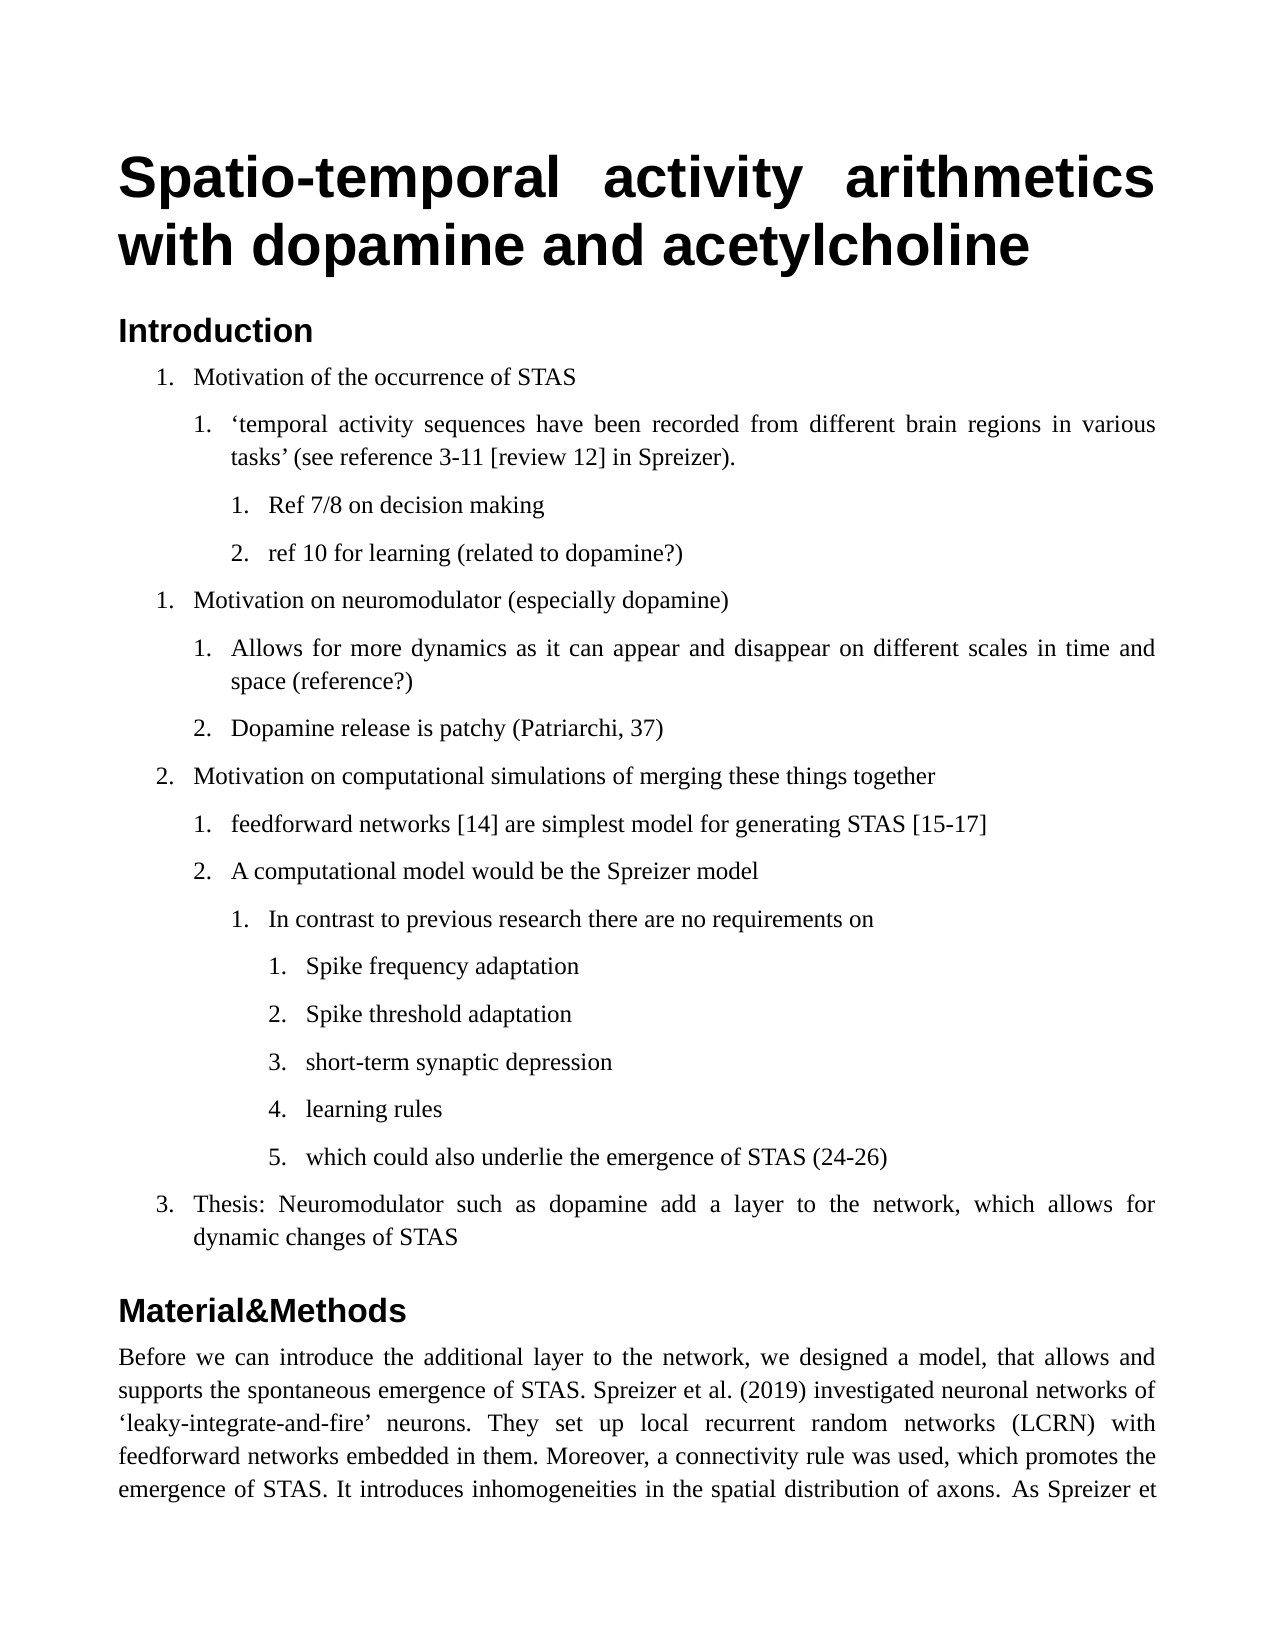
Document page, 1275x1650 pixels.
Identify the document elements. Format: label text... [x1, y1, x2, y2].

list Motivation on neuromodulator (especially dopamine) [156, 585, 1157, 614]
list Allows for more dynamics as it can appear and disappear on different scales in time and space (reference?) [193, 633, 1157, 694]
list Thesis: Neuromodulator such as dopamine add a layer to the network, which allows for dynamic changes of STAS [156, 1189, 1157, 1251]
list Spike threshold adaptation [268, 999, 1157, 1028]
list Ref 7/8 on decision making [231, 490, 1157, 519]
subtitle Material&Methods [118, 1291, 1157, 1329]
list which could also underlie the emergence of STAS (24-26) [268, 1142, 1157, 1171]
subtitle Introduction [118, 311, 1157, 349]
list A computational model would be the Spreizer model [193, 856, 1157, 885]
list In contrast to previous research there are no requirements on [231, 904, 1157, 933]
list learning rules [268, 1094, 1157, 1123]
title Spatio-temporal activity arithmetics with dopamine and acetylcholine [118, 143, 1157, 277]
list ref 10 for learning (related to dopamine?) [231, 538, 1157, 566]
list ‘temporal activity sequences have been recorded from different brain regions in various tasks’ (see reference 3-11 [review 12] in Spreizer). [193, 409, 1157, 471]
list short-term synaptic depression [268, 1047, 1157, 1075]
list Motivation of the occurrence of STAS [156, 362, 1157, 391]
text Before we can introduce the additional layer to the network, we designed a model, that allows and supports the spontaneous emergence of STAS. Spreizer et al. (2019) investigated neuronal networks of ‘leaky-integrate-and-fire’ neurons. They set up local recurrent random networks (LCRN) with feedforward networks embedded in them. Moreover, a connectivity rule was used, which promotes the emergence of STAS. It introduces inhomogeneities in the spatial distribution of axons. As Spreizer et [118, 1342, 1157, 1503]
list Spike frequency adaptation [268, 951, 1157, 980]
list Motivation on computational simulations of merging these things together [156, 761, 1157, 790]
list Dopamine release is patchy (Patriarchi, 37) [193, 713, 1157, 742]
list feedforward networks [14] are simplest model for generating STAS [15-17] [193, 809, 1157, 837]
